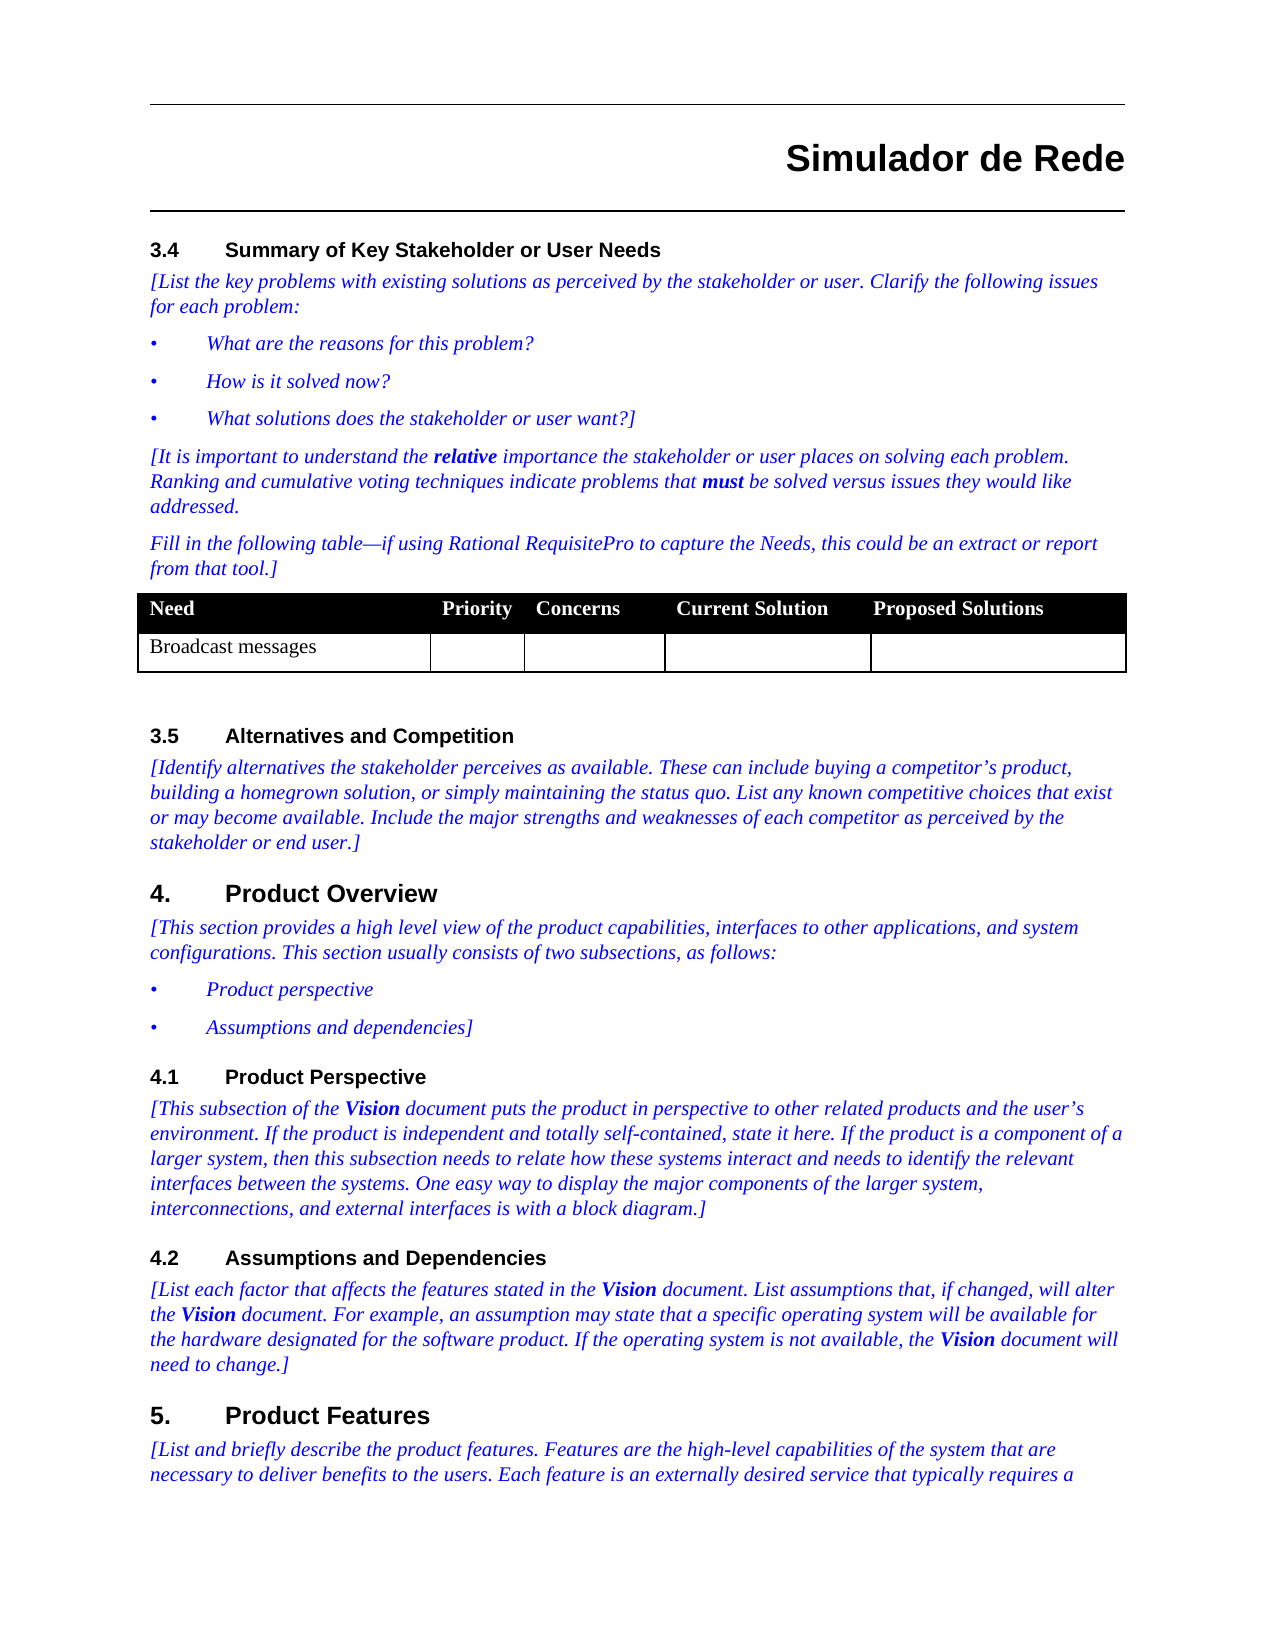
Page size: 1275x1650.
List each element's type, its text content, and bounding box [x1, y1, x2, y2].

text • What solutions does the stakeholder or user want?] [150, 405, 1125, 430]
table_header Need [139, 595, 430, 632]
table_cell Broadcast messages [139, 634, 430, 671]
subtitle Assumptions and Dependencies [150, 1245, 1125, 1270]
text [This subsection of the Vision document puts the product in perspective to other related products and the user’s environment. If the product is independent and totally self-contained, state it here. If the product is a component of a larger system, then this subsection needs to relate how these systems interact and needs to identify the relevant interfaces between the systems. One easy way to display the major components of the larger system, interconnections, and external interfaces is with a block diagram.] [150, 1095, 1125, 1220]
table_header Proposed Solutions [863, 595, 1125, 632]
text [List the key problems with existing solutions as perceived by the stakeholder or user. Clarify the following issues for each problem: [150, 268, 1125, 318]
text • Assumptions and dependencies] [150, 1014, 1125, 1039]
subtitle Alternatives and Competition [150, 723, 1125, 748]
text • Product perspective [150, 976, 1125, 1001]
subtitle Product Overview [150, 879, 1125, 908]
table_cell [431, 634, 524, 671]
subtitle Product Perspective [150, 1064, 1125, 1089]
text • What are the reasons for this problem? [150, 330, 1125, 355]
table_header Concerns [525, 595, 664, 632]
text Fill in the following table—if using Rational RequisitePro to capture the Needs, this could be an extract or report from that tool.] [150, 530, 1125, 580]
table_header Current Solution [666, 595, 861, 632]
subtitle Summary of Key Stakeholder or User Needs [150, 237, 1125, 262]
subtitle Product Features [150, 1401, 1125, 1430]
text [This section provides a high level view of the product capabilities, interfaces to other applications, and system configurations. This section usually consists of two subsections, as follows: [150, 914, 1125, 964]
text [It is important to understand the relative importance the stakeholder or user places on solving each problem. Ranking and cumulative voting techniques indicate problems that must be solved versus issues they would like addressed. [150, 443, 1125, 518]
text [Identify alternatives the stakeholder perceives as available. These can include buying a competitor’s product, building a homegrown solution, or simply maintaining the status quo. List any known competitive choices that exist or may become available. Include the major strengths and weaknesses of each competitor as perceived by the stakeholder or end user.] [150, 754, 1125, 854]
table_cell [666, 634, 870, 671]
table_cell [872, 634, 1125, 671]
table_cell [525, 634, 664, 671]
text [List and briefly describe the product features. Features are the high-level capabilities of the system that are necessary to deliver benefits to the users. Each feature is an externally desired service that typically requires a [150, 1436, 1125, 1486]
text [List each factor that affects the features stated in the Vision document. List assumptions that, if changed, will alter the Vision document. For example, an assumption may state that a specific operating system will be available for the hardware designated for the software product. If the operating system is not available, the Vision document will need to change.] [150, 1276, 1125, 1376]
text • How is it solved now? [150, 368, 1125, 393]
table_header Priority [431, 595, 524, 632]
